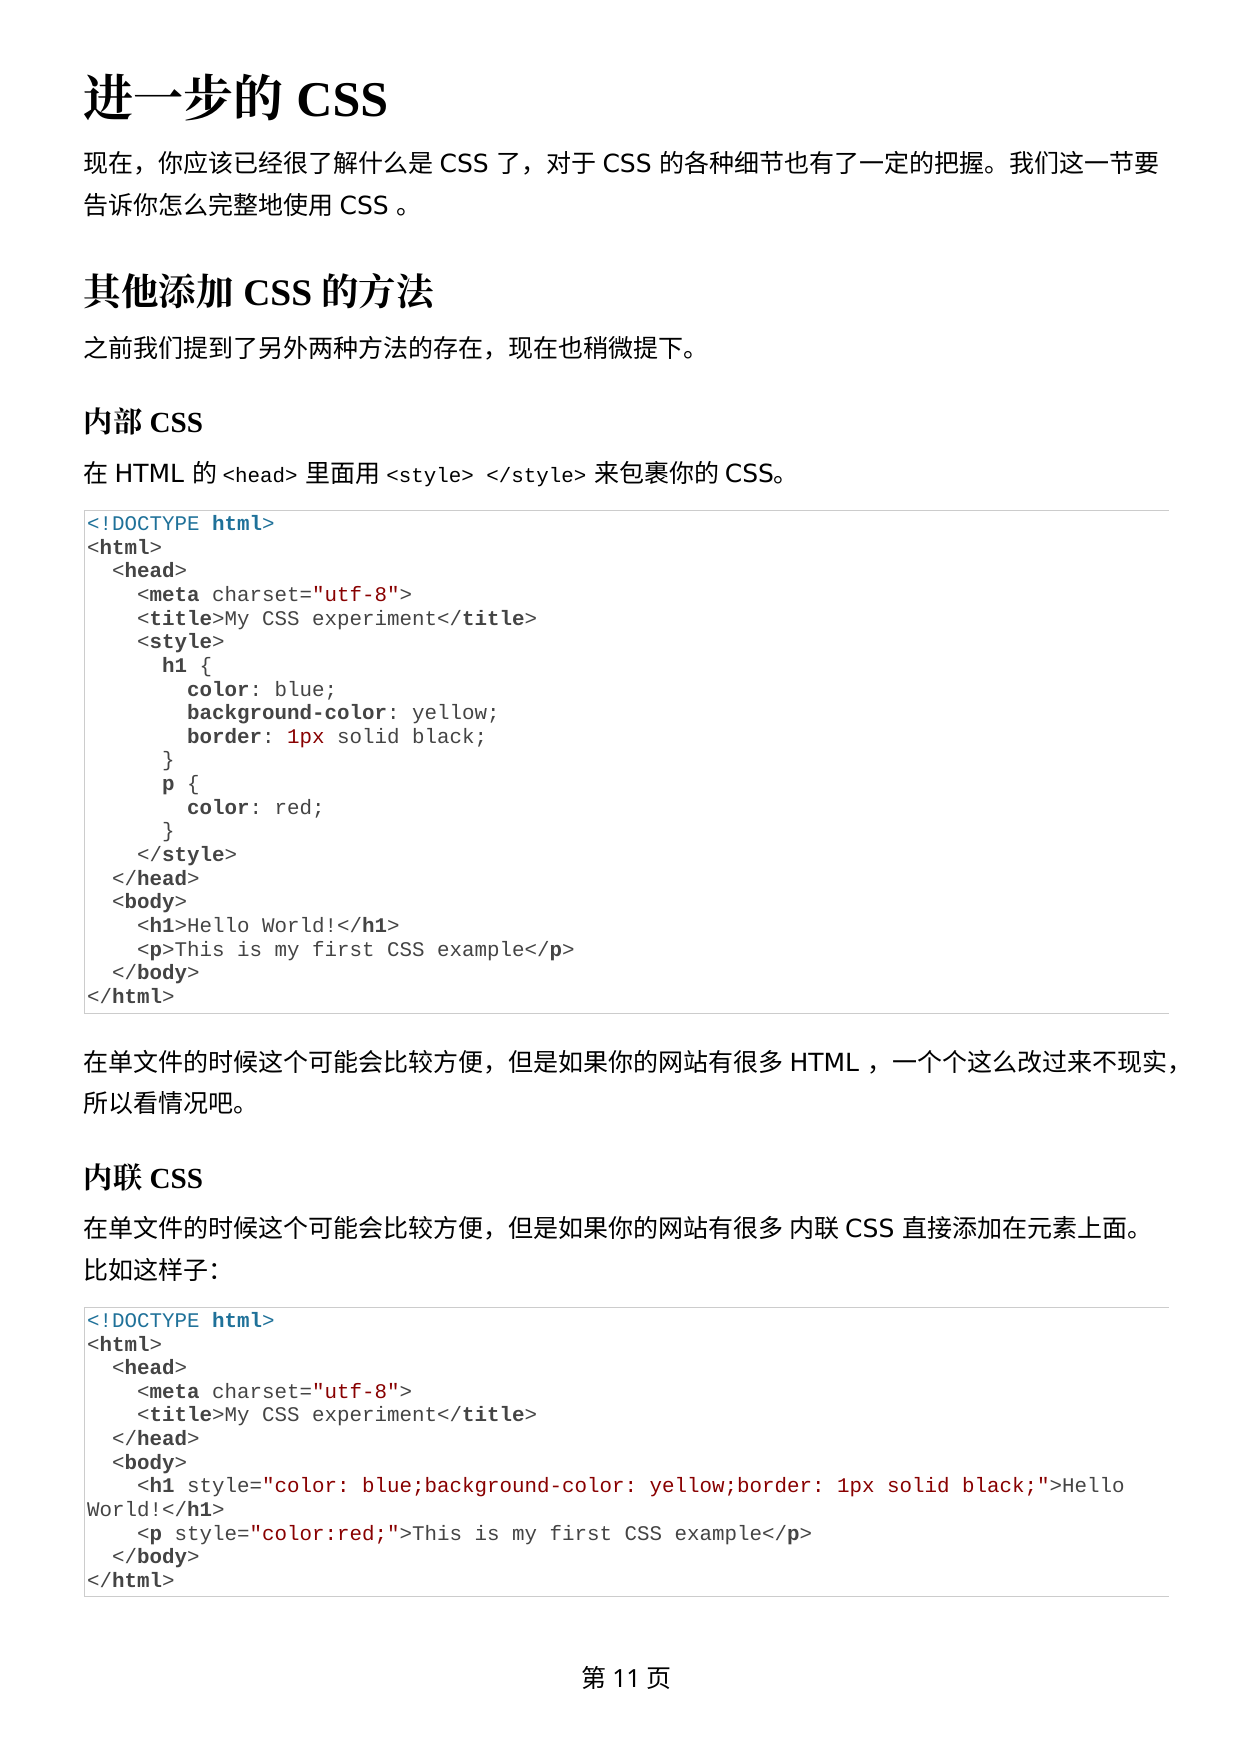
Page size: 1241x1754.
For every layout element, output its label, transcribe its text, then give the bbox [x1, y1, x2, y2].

text color: red; [85, 794, 1169, 817]
text 之前我们提到了另外两种方法的存在，现在也稍微提下。 [84, 328, 1169, 365]
text 在单文件的时候这个可能会比较方便，但是如果你的网站有很多 内联 CSS 直接添加在元素上面。比如这样子： [84, 1209, 1169, 1287]
subtitle 内联 CSS [84, 1154, 1169, 1196]
text <title>My CSS experiment</title> [85, 1401, 1169, 1425]
text <!DOCTYPE html> [85, 511, 1169, 534]
text </body> [85, 959, 1169, 983]
text </html> [85, 1567, 1169, 1596]
text <head> [85, 557, 1169, 581]
text <html> [85, 1331, 1169, 1354]
text 在单文件的时候这个可能会比较方便，但是如果你的网站有很多 HTML ，一个个这么改过来不现实，所以看情况吧。 [84, 1042, 1169, 1120]
text <style> [85, 628, 1169, 652]
text <h1>Hello World!</h1> [85, 912, 1169, 936]
text <p>This is my first CSS example</p> [85, 936, 1169, 959]
text color: blue; [85, 676, 1169, 699]
text <title>My CSS experiment</title> [85, 604, 1169, 628]
text } [85, 817, 1169, 841]
subtitle 内部 CSS [84, 399, 1169, 441]
text </html> [85, 983, 1169, 1013]
text </body> [85, 1543, 1169, 1567]
text <!DOCTYPE html> [85, 1308, 1169, 1331]
text } [85, 746, 1169, 770]
text <p style="color:red;">This is my first CSS example</p> [85, 1520, 1169, 1543]
text </head> [85, 1425, 1169, 1449]
subtitle 进一步的 CSS [84, 59, 1169, 131]
text h1 { [85, 652, 1169, 676]
text <h1 style="color: blue;background-color: yellow;border: 1px solid black;">Hello World!</h1> [85, 1472, 1169, 1520]
text border: 1px solid black; [85, 723, 1169, 746]
text 现在，你应该已经很了解什么是 CSS 了，对于 CSS 的各种细节也有了一定的把握。我们这一节要告诉你怎么完整地使用 CSS 。 [84, 143, 1169, 221]
text <body> [85, 888, 1169, 912]
text <meta charset="utf-8"> [85, 1378, 1169, 1401]
text <head> [85, 1354, 1169, 1378]
text background-color: yellow; [85, 699, 1169, 723]
text p { [85, 770, 1169, 794]
text </head> [85, 865, 1169, 888]
text <html> [85, 534, 1169, 557]
text </style> [85, 841, 1169, 865]
text <meta charset="utf-8"> [85, 581, 1169, 604]
text <body> [85, 1449, 1169, 1472]
text 在 HTML 的 <head> 里面用 <style> </style> 来包裹你的 CSS。 [84, 454, 1169, 490]
subtitle 其他添加 CSS 的方法 [84, 262, 1169, 316]
